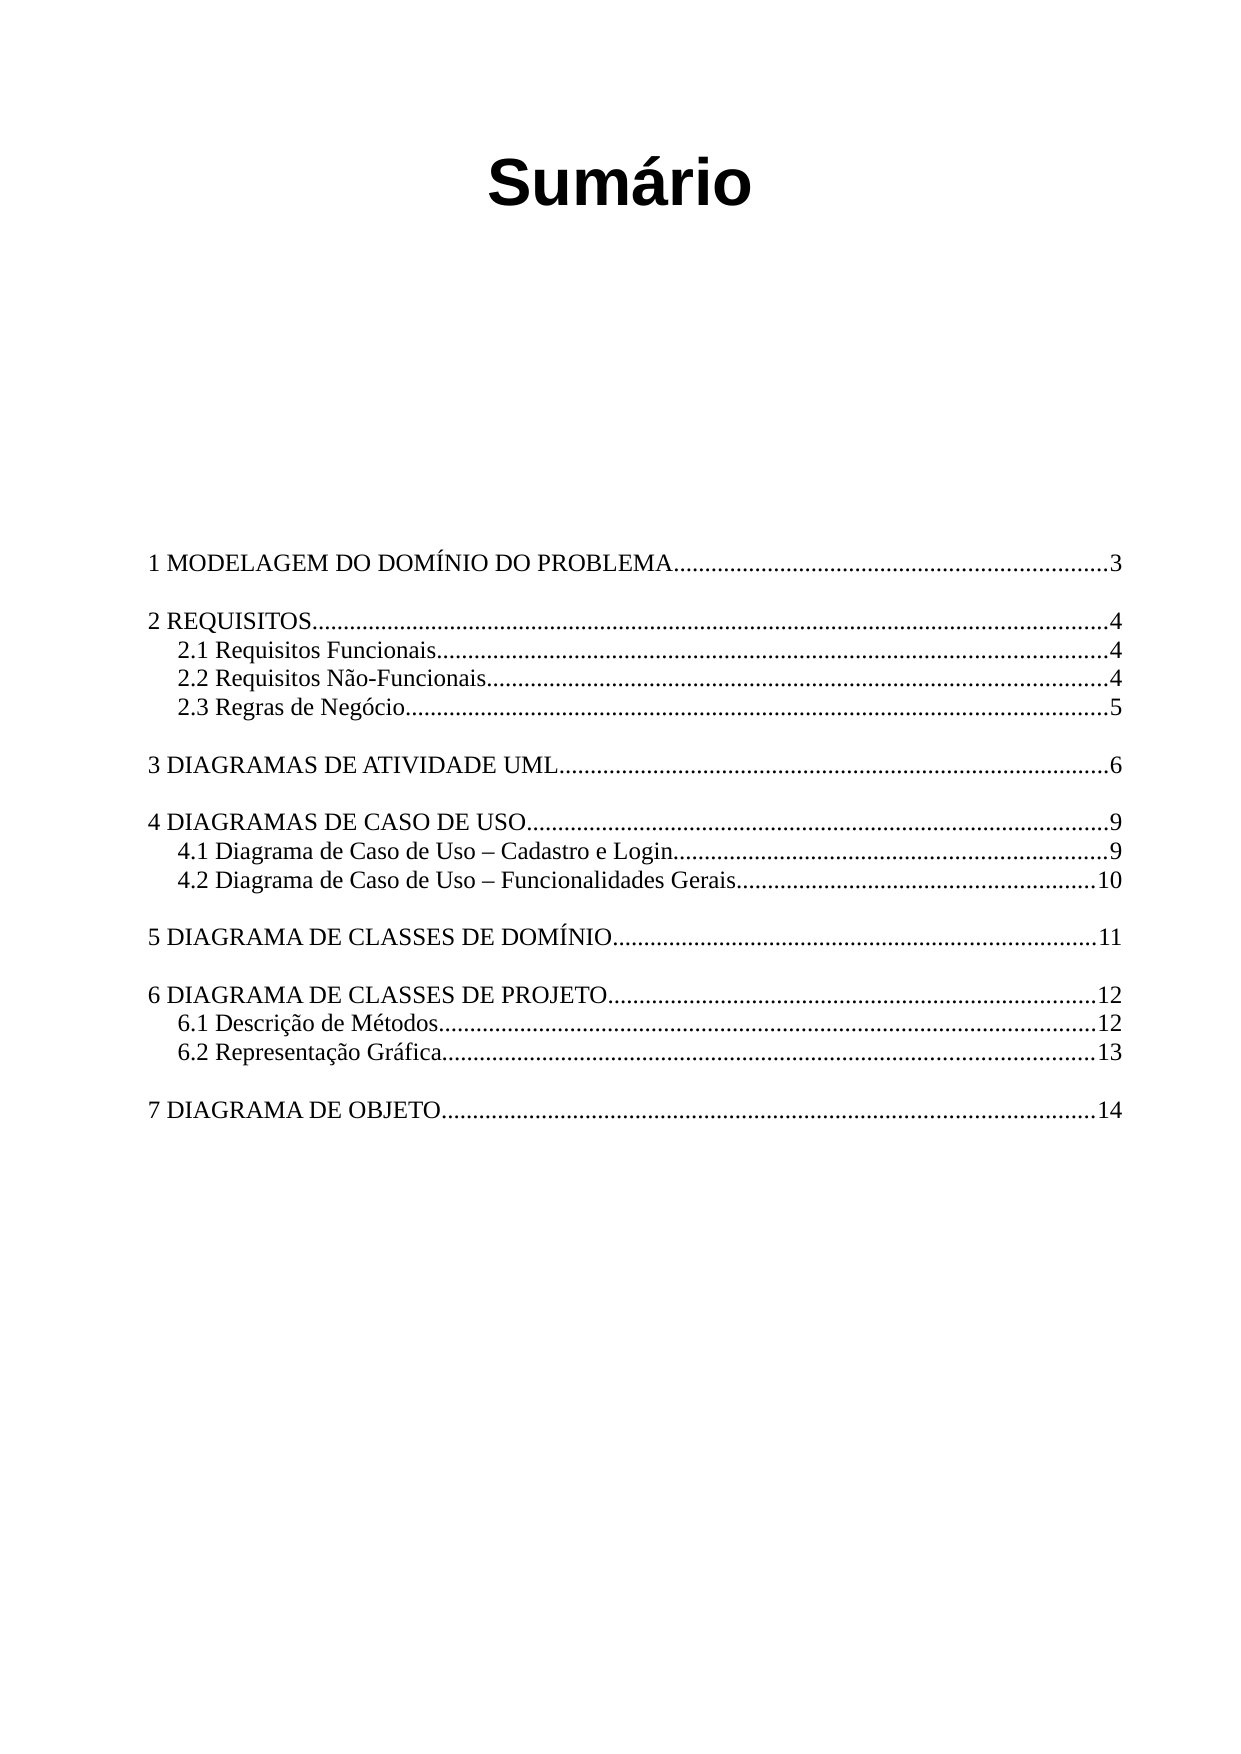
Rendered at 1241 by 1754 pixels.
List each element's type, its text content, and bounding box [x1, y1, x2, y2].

text 6 DIAGRAMA DE CLASSES DE PROJETO 12 [148, 980, 1122, 1008]
text 1 MODELAGEM DO DOMÍNIO DO PROBLEMA 3 [148, 548, 1122, 577]
text 6.2 Representação Gráfica 13 [177, 1037, 1122, 1066]
subtitle Sumário [118, 143, 1122, 220]
text 2.3 Regras de Negócio 5 [177, 692, 1122, 721]
text 4.2 Diagrama de Caso de Uso – Funcionalidades Gerais 10 [177, 865, 1122, 893]
text 4 DIAGRAMAS DE CASO DE USO 9 [148, 807, 1122, 836]
text 2.1 Requisitos Funcionais 4 [177, 635, 1122, 663]
text 5 DIAGRAMA DE CLASSES DE DOMÍNIO 11 [148, 922, 1122, 951]
text 3 DIAGRAMAS DE ATIVIDADE UML 6 [148, 750, 1122, 778]
text 2 REQUISITOS 4 [148, 606, 1122, 635]
text 2.2 Requisitos Não-Funcionais 4 [177, 663, 1122, 692]
text 4.1 Diagrama de Caso de Uso – Cadastro e Login 9 [177, 836, 1122, 865]
text 7 DIAGRAMA DE OBJETO 14 [148, 1095, 1122, 1123]
text 6.1 Descrição de Métodos 12 [177, 1008, 1122, 1037]
